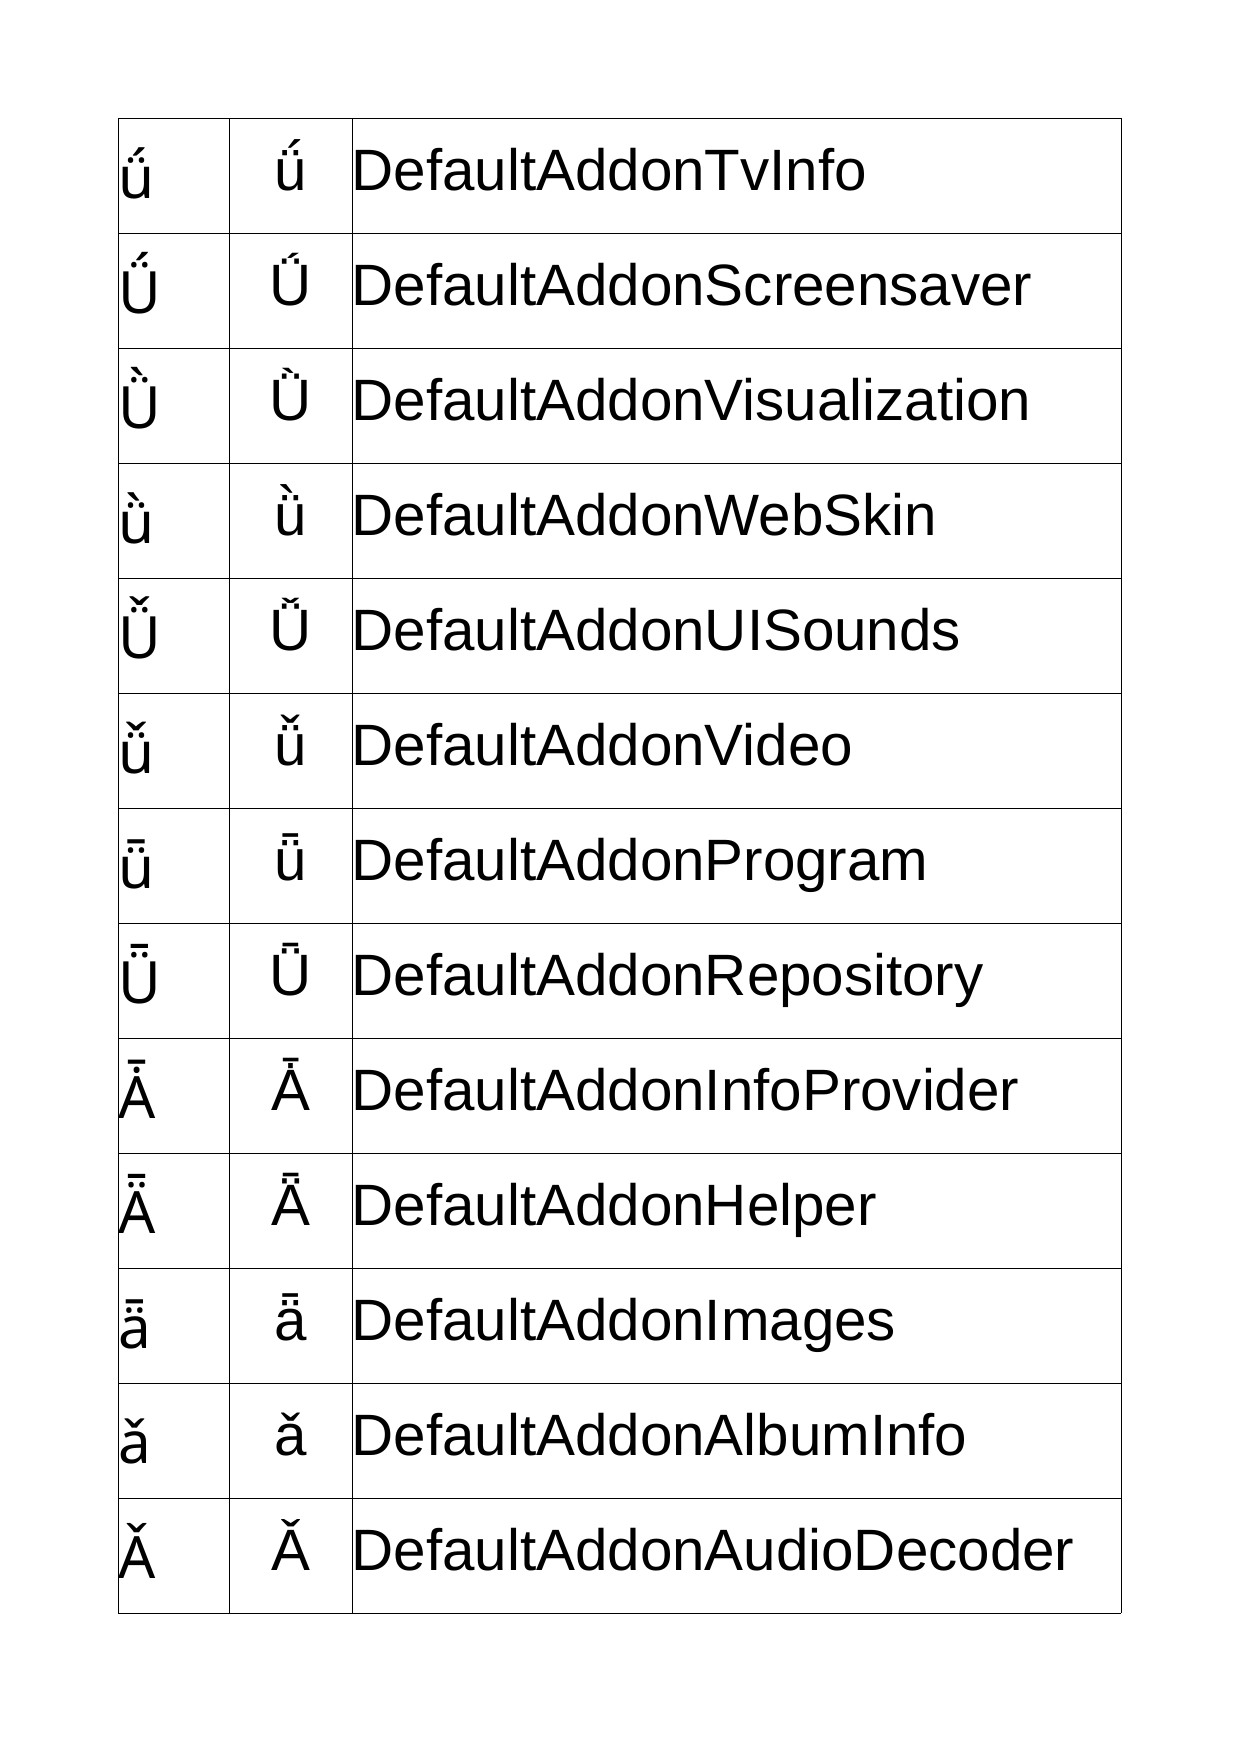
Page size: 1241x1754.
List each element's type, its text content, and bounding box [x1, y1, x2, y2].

table_cell Ǟ [119, 1154, 229, 1268]
table_cell DefaultAddonVisualization [353, 349, 1121, 463]
table_cell DefaultAddonProgram [353, 809, 1121, 923]
table_cell ǘ [119, 119, 229, 233]
table_cell Ǎ [230, 1499, 352, 1613]
table_cell DefaultAddonTvInfo [353, 119, 1121, 233]
table_cell DefaultAddonHelper [353, 1154, 1121, 1268]
table_cell Ǜ [230, 349, 352, 463]
table_cell Ǘ [230, 234, 352, 348]
table_cell DefaultAddonWebSkin [353, 464, 1121, 578]
table_cell Ǖ [119, 924, 229, 1038]
table_cell ǎ [119, 1384, 229, 1498]
table_cell Ǎ [119, 1499, 229, 1613]
table_cell ǜ [230, 464, 352, 578]
table_cell ǟ [119, 1269, 229, 1383]
table_cell Ǡ [119, 1039, 229, 1153]
table_cell ǚ [230, 694, 352, 808]
table_cell Ǟ [230, 1154, 352, 1268]
table_cell Ǜ [119, 349, 229, 463]
table_cell DefaultAddonScreensaver [353, 234, 1121, 348]
table_cell Ǚ [119, 579, 229, 693]
table_cell Ǘ [119, 234, 229, 348]
table_cell ǘ [230, 119, 352, 233]
table_cell Ǖ [230, 924, 352, 1038]
table_cell ǜ [119, 464, 229, 578]
table_cell ǚ [119, 694, 229, 808]
table_cell DefaultAddonAlbumInfo [353, 1384, 1121, 1498]
table_cell Ǚ [230, 579, 352, 693]
table_cell DefaultAddonInfoProvider [353, 1039, 1121, 1153]
table_cell ǖ [119, 809, 229, 923]
table_cell DefaultAddonVideo [353, 694, 1121, 808]
table_cell DefaultAddonAudioDecoder [353, 1499, 1121, 1613]
table_cell ǖ [230, 809, 352, 923]
table_cell DefaultAddonUISounds [353, 579, 1121, 693]
table_cell ǟ [230, 1269, 352, 1383]
table_cell DefaultAddonRepository [353, 924, 1121, 1038]
table_cell Ǡ [230, 1039, 352, 1153]
table_cell ǎ [230, 1384, 352, 1498]
table_cell DefaultAddonImages [353, 1269, 1121, 1383]
